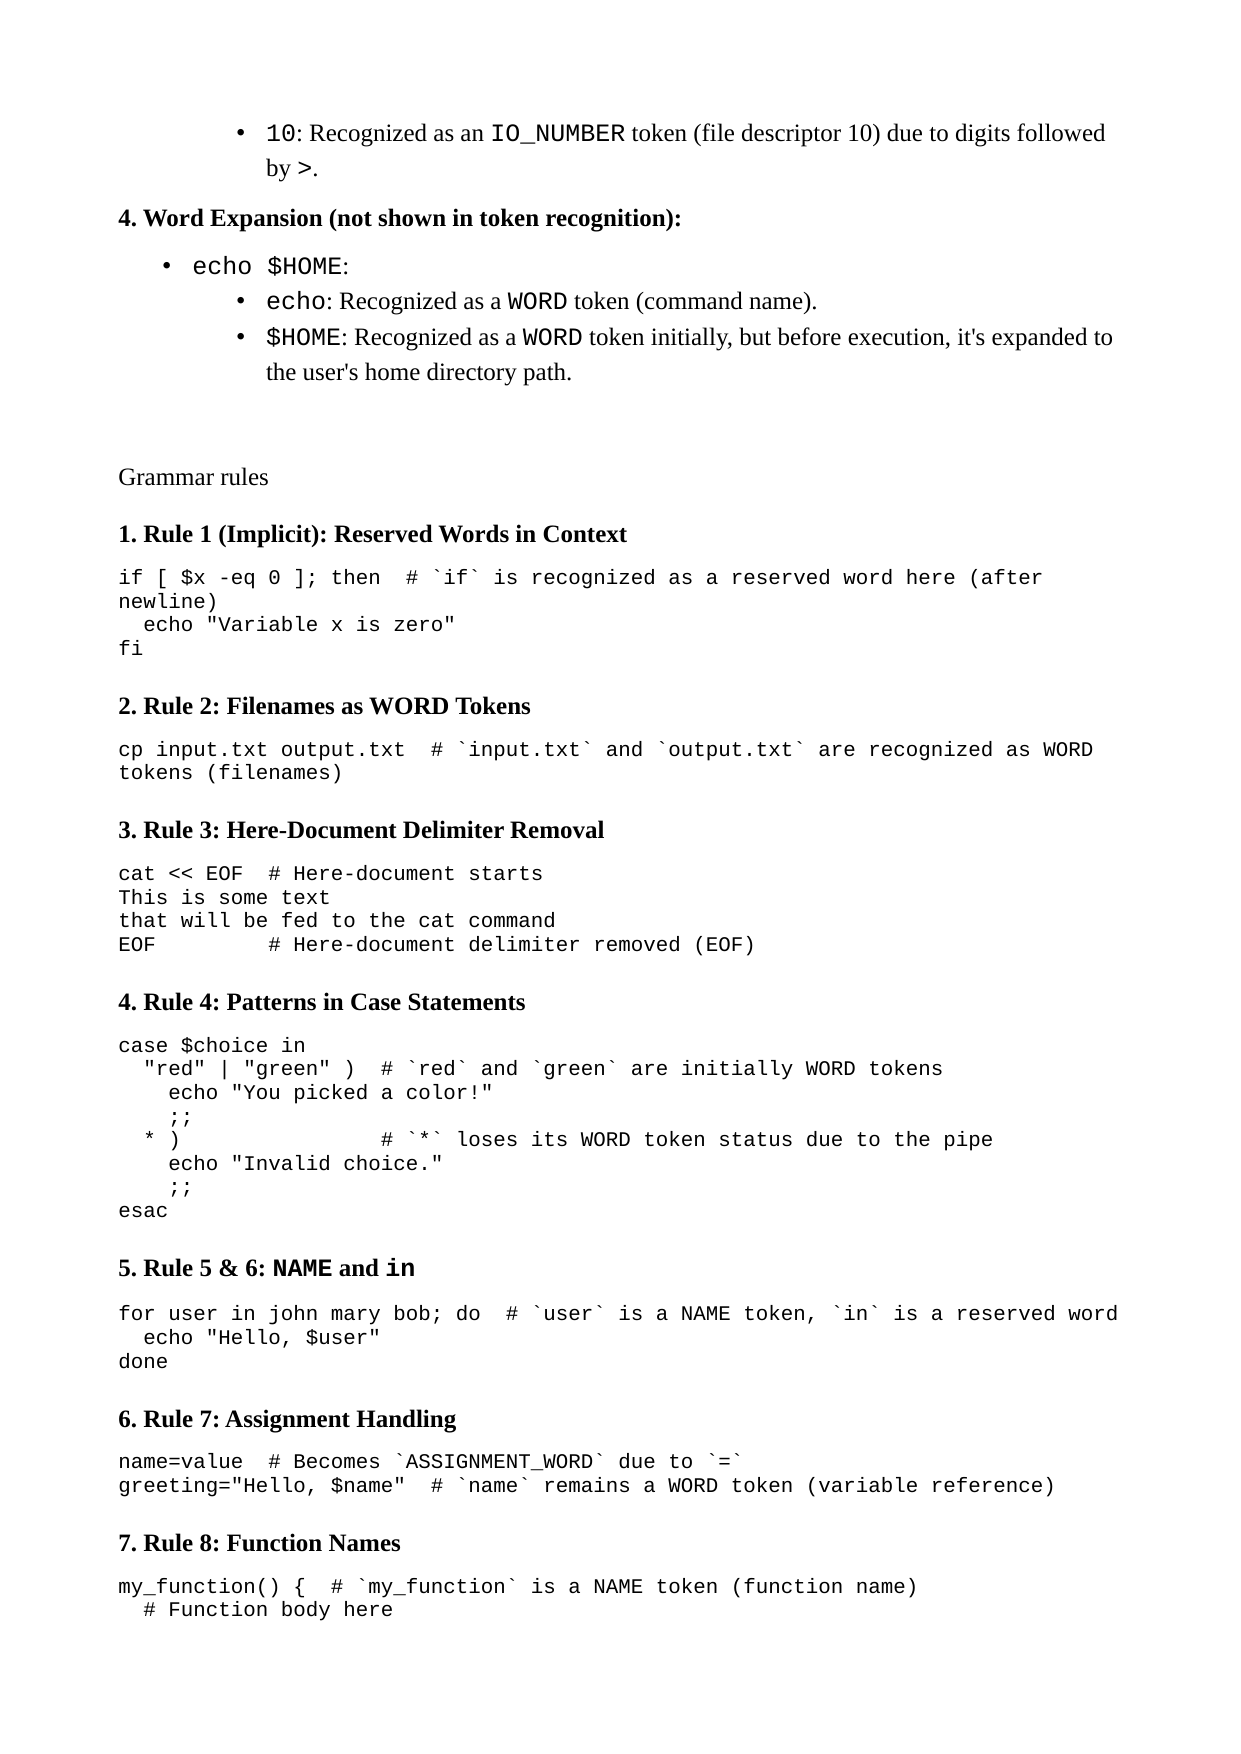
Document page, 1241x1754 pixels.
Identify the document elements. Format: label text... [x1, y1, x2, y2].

text # Function body here [118, 1599, 1122, 1623]
text ;; [118, 1177, 1122, 1200]
text for user in john mary bob; do # `user` is a NAME token, `in` is a reserved word [118, 1303, 1122, 1327]
text echo "Variable x is zero" [118, 614, 1122, 638]
text 6. Rule 7: Assignment Handling [118, 1404, 1122, 1432]
text 4. Word Expansion (not shown in token recognition): [118, 203, 1122, 232]
text echo "Hello, $user" [118, 1327, 1122, 1351]
text that will be fed to the cat command [118, 910, 1122, 934]
text greeting="Hello, $name" # `name` remains a WORD token (variable reference) [118, 1475, 1122, 1499]
text cp input.txt output.txt # `input.txt` and `output.txt` are recognized as WORD tokens (filenames) [118, 739, 1122, 786]
text 7. Rule 8: Function Names [118, 1528, 1122, 1557]
text 1. Rule 1 (Implicit): Reserved Words in Context [118, 519, 1122, 548]
text "red" | "green" ) # `red` and `green` are initially WORD tokens [118, 1058, 1122, 1082]
text my_function() { # `my_function` is a NAME token (function name) [118, 1576, 1122, 1599]
list echo: Recognized as a WORD token (command name). [236, 286, 1122, 317]
text This is some text [118, 887, 1122, 910]
text 3. Rule 3: Here-Document Delimiter Removal [118, 815, 1122, 844]
text ;; [118, 1106, 1122, 1129]
text echo "You picked a color!" [118, 1082, 1122, 1106]
text 2. Rule 2: Filenames as WORD Tokens [118, 691, 1122, 720]
text fi [118, 638, 1122, 662]
text name=value # Becomes `ASSIGNMENT_WORD` due to `=` [118, 1451, 1122, 1475]
text if [ $x -eq 0 ]; then # `if` is recognized as a reserved word here (after newline) [118, 567, 1122, 614]
text echo "Invalid choice." [118, 1153, 1122, 1177]
text 4. Rule 4: Patterns in Case Statements [118, 987, 1122, 1016]
text * ) # `*` loses its WORD token status due to the pipe [118, 1129, 1122, 1153]
list $HOME: Recognized as a WORD token initially, but before execution, it's expanded to the user's home directory path. [236, 322, 1122, 386]
text Grammar rules [118, 462, 1122, 491]
text EOF # Here-document delimiter removed (EOF) [118, 934, 1122, 958]
text 5. Rule 5 & 6: NAME and in [118, 1253, 1122, 1284]
text cat << EOF # Here-document starts [118, 863, 1122, 887]
list 10: Recognized as an IO_NUMBER token (file descriptor 10) due to digits followed by >. [236, 118, 1122, 184]
text done [118, 1351, 1122, 1374]
text case $choice in [118, 1035, 1122, 1058]
text esac [118, 1200, 1122, 1224]
list echo $HOME: [162, 251, 1122, 282]
